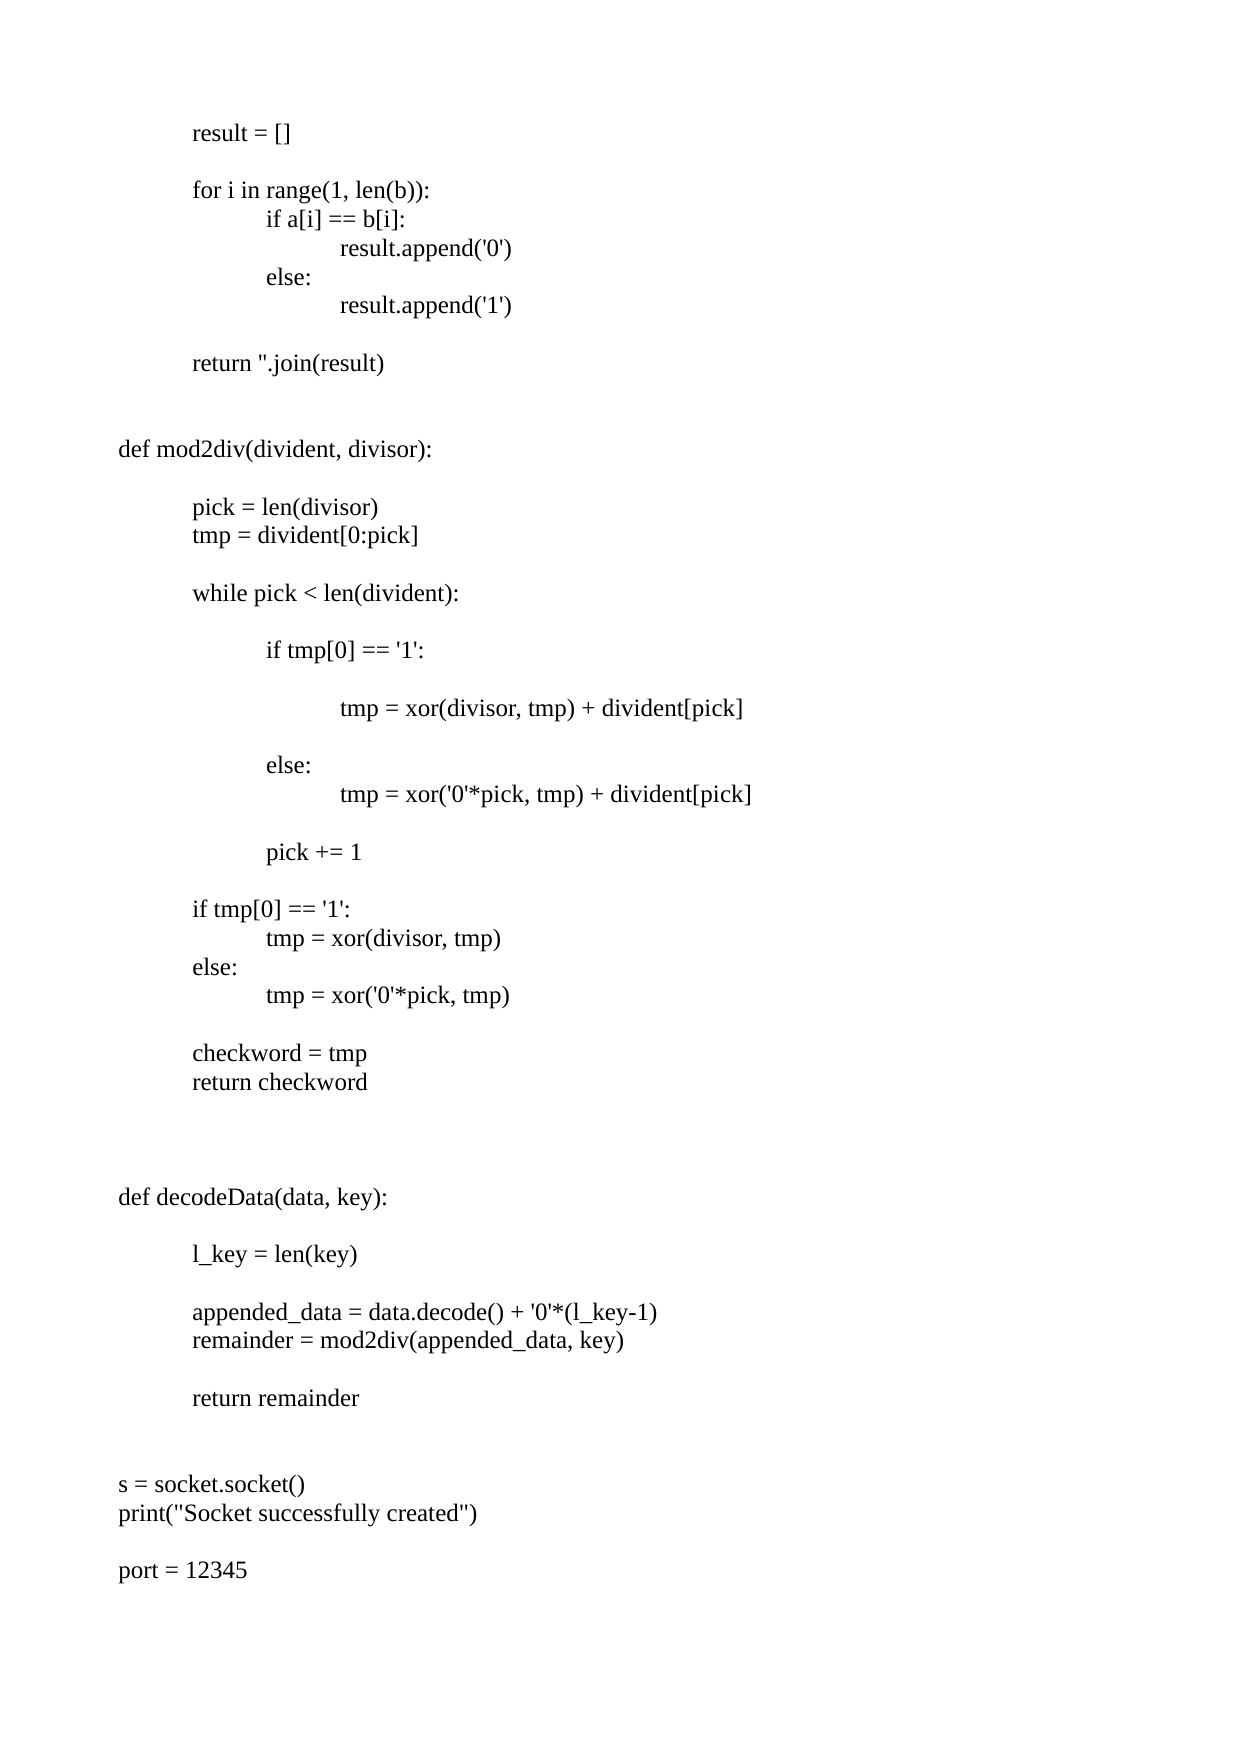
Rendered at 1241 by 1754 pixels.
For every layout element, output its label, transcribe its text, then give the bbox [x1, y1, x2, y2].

text if tmp[0] == '1': [118, 636, 1122, 664]
text if tmp[0] == '1': [118, 894, 1122, 923]
text l_key = len(key) [118, 1239, 1122, 1268]
text tmp = xor(divisor, tmp) + divident[pick] [118, 693, 1122, 722]
text while pick < len(divident): [118, 578, 1122, 607]
text tmp = xor('0'*pick, tmp) [118, 981, 1122, 1009]
text else: [118, 751, 1122, 779]
text def mod2div(divident, divisor): [118, 434, 1122, 463]
text result.append('0') [118, 233, 1122, 262]
text remainder = mod2div(appended_data, key) [118, 1326, 1122, 1354]
text tmp = xor('0'*pick, tmp) + divident[pick] [118, 779, 1122, 808]
text print("Socket successfully created") [118, 1498, 1122, 1527]
text else: [118, 952, 1122, 981]
text checkword = tmp [118, 1038, 1122, 1067]
text for i in range(1, len(b)): [118, 176, 1122, 204]
text else: [118, 262, 1122, 291]
text return checkword [118, 1067, 1122, 1096]
text port = 12345 [118, 1556, 1122, 1584]
text pick = len(divisor) [118, 492, 1122, 521]
text result = [] [118, 118, 1122, 147]
text tmp = xor(divisor, tmp) [118, 923, 1122, 952]
text appended_data = data.decode() + '0'*(l_key-1) [118, 1297, 1122, 1326]
text s = socket.socket() [118, 1469, 1122, 1498]
text result.append('1') [118, 291, 1122, 319]
text tmp = divident[0:pick] [118, 521, 1122, 549]
text if a[i] == b[i]: [118, 204, 1122, 233]
text return remainder [118, 1383, 1122, 1412]
text return ''.join(result) [118, 348, 1122, 377]
text pick += 1 [118, 837, 1122, 866]
text def decodeData(data, key): [118, 1182, 1122, 1211]
